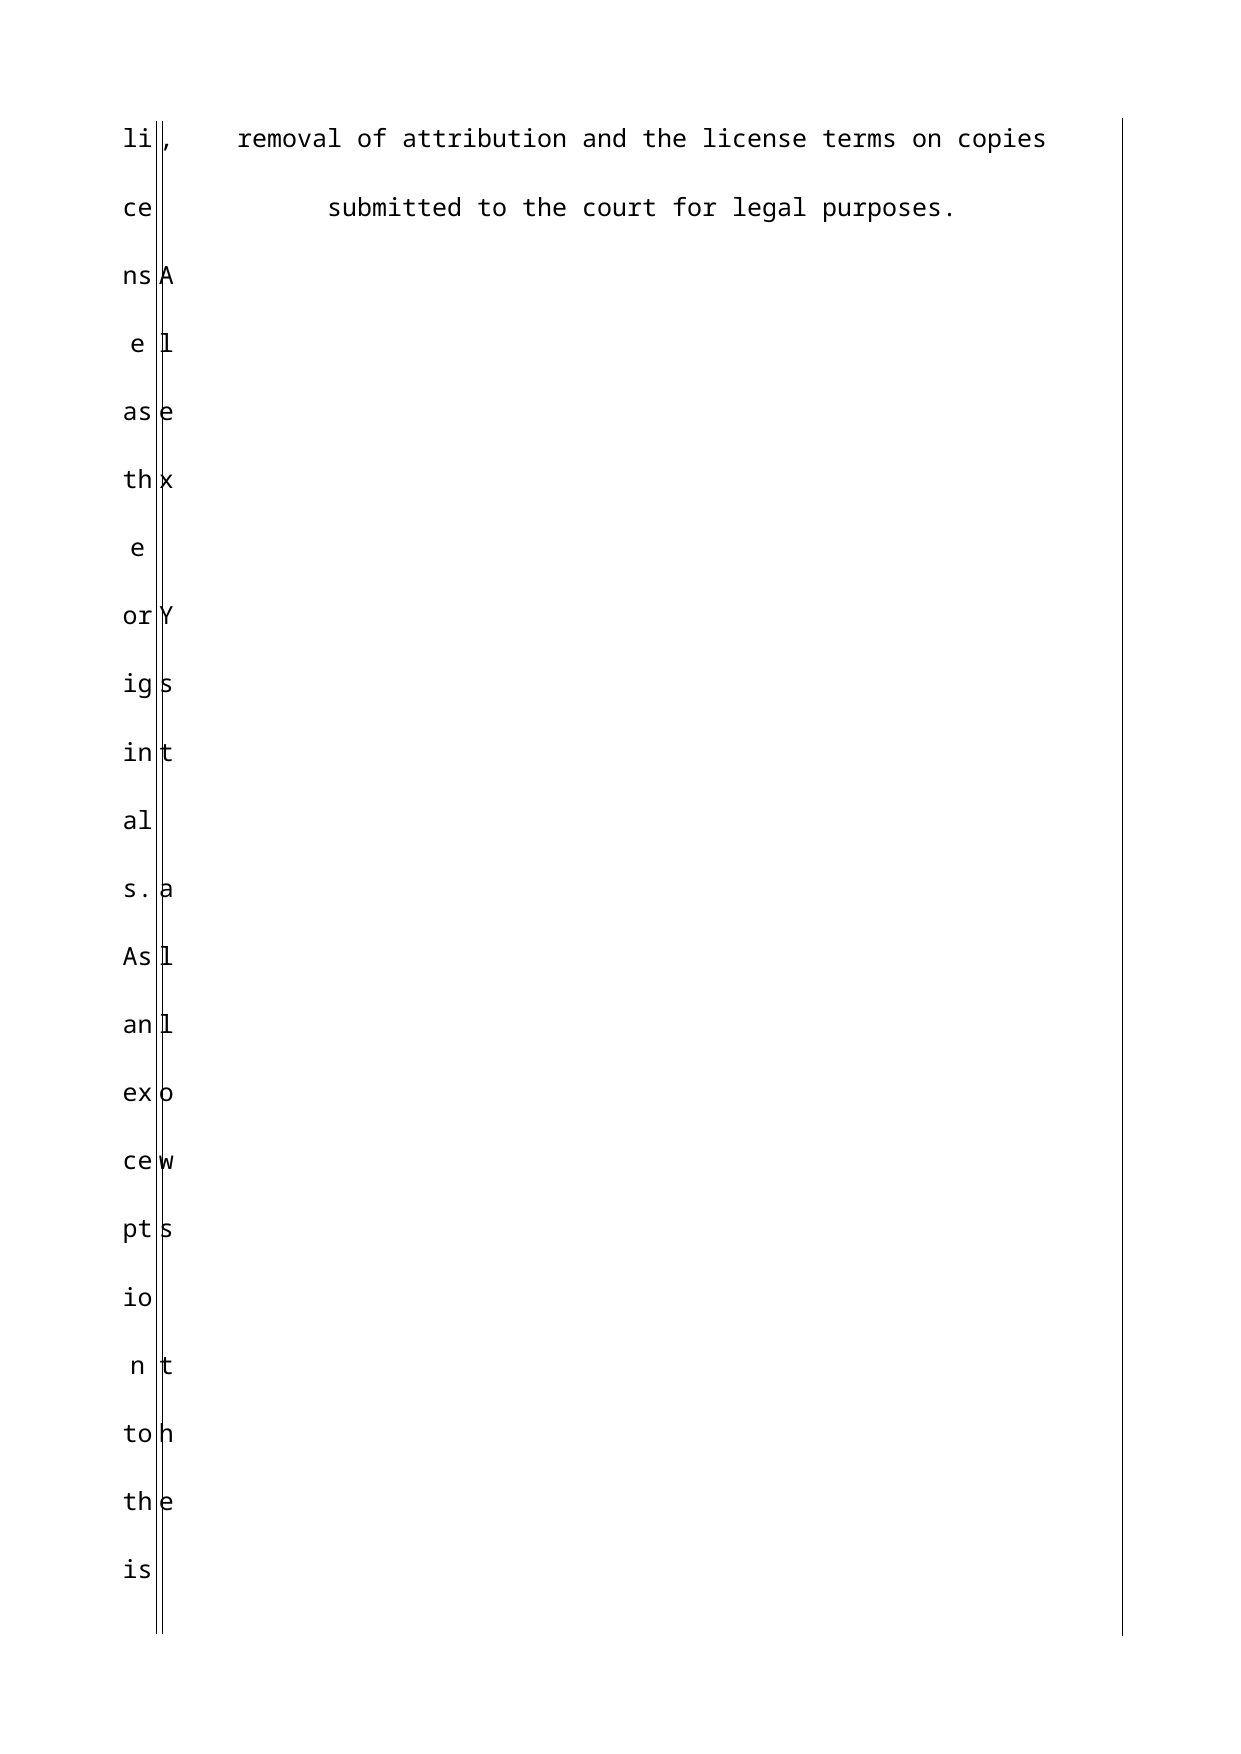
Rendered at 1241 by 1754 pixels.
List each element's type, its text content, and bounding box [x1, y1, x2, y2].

text Distributing modified or verbatim copies of these documents requires attribution to <https://y.st./>, and requires your verbatim or modified copies to be released under the same license as the originals. As an exception to this, Alex Yst allows the removal of attribution and the license terms on copies submitted to the court for legal purposes. [121, 121, 154, 1586]
text Distributing modified or verbatim copies of these documents requires attribution to <https://y.st./>, and requires your verbatim or modified copies to be released under the same license as the originals. As an exception to this, Alex Yst allows the removal of attribution and the license terms on copies submitted to the court for legal purposes. [164, 121, 1119, 223]
